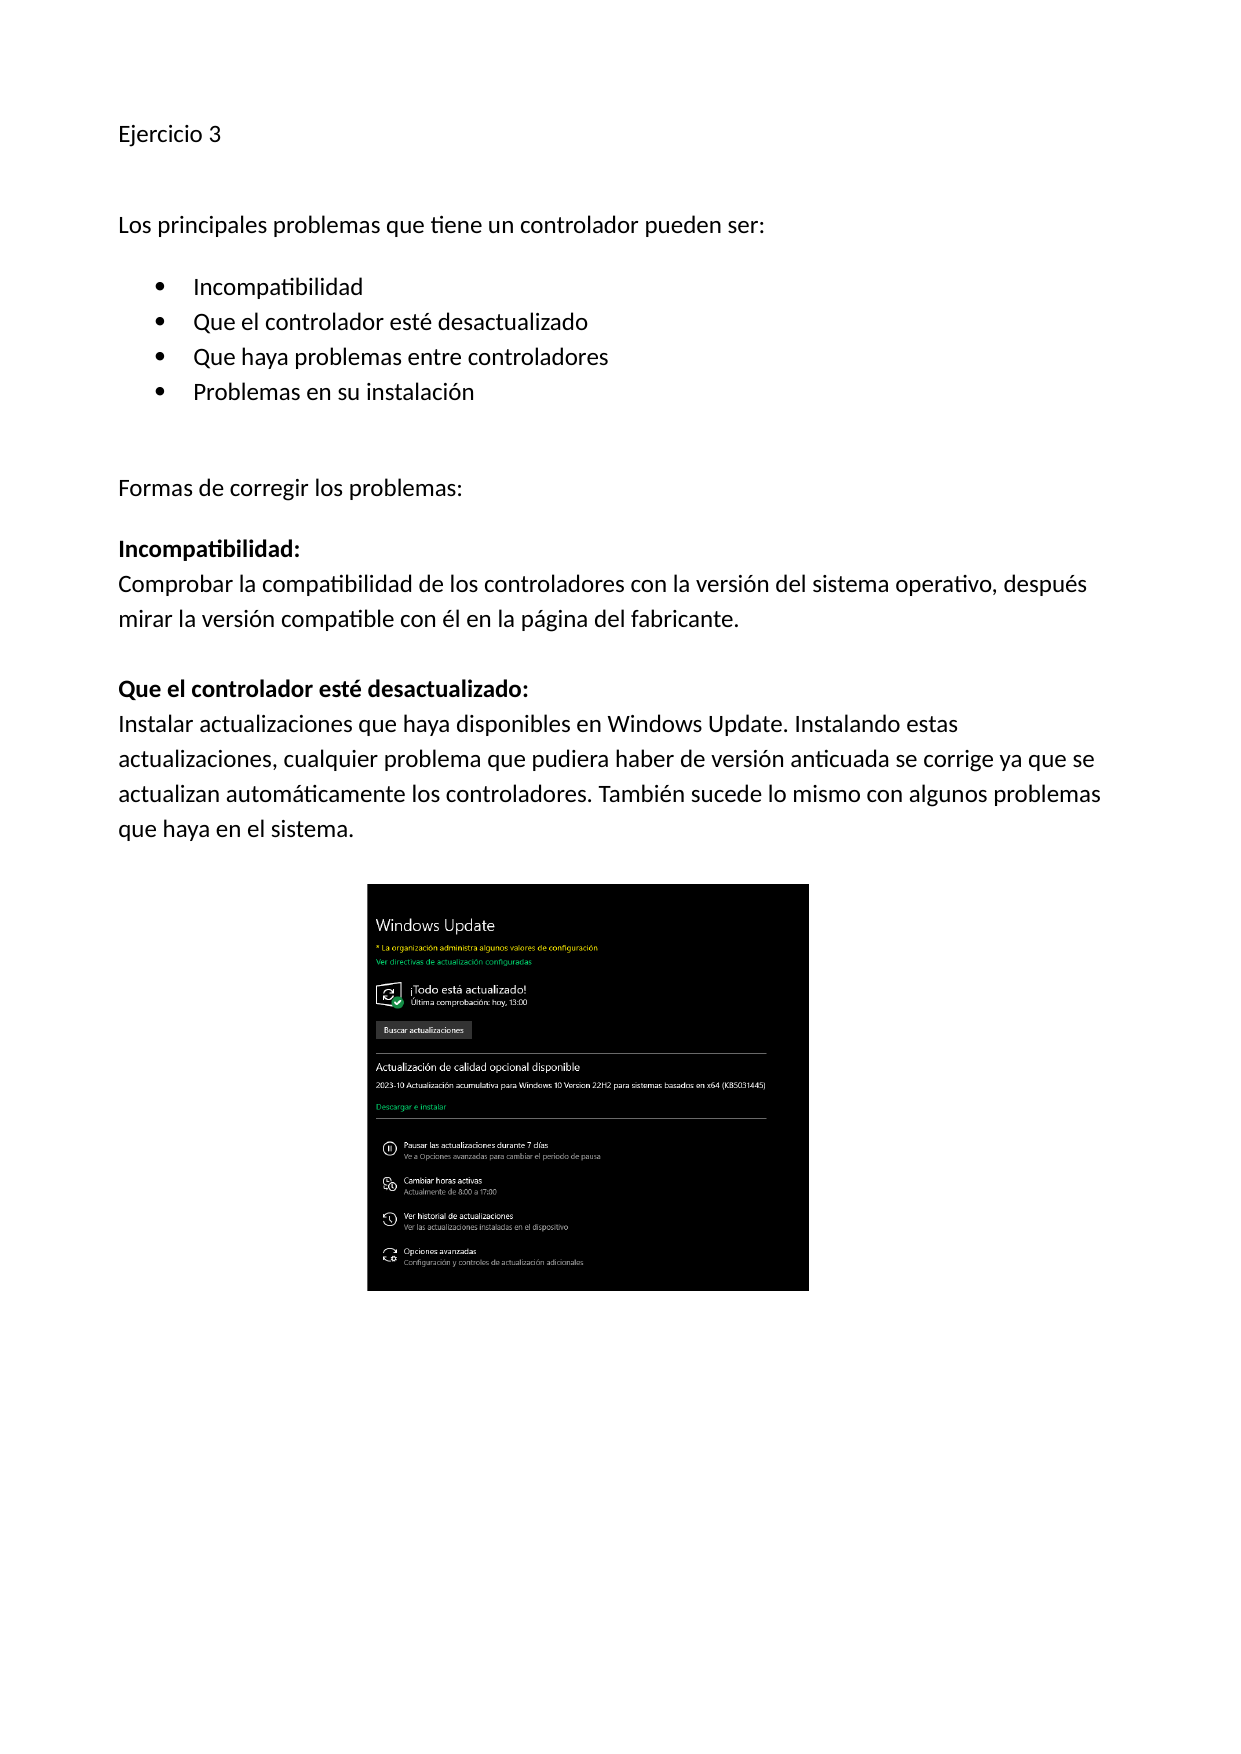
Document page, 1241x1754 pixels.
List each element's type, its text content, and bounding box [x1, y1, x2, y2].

list Que haya problemas entre controladores [156, 341, 1122, 371]
text Incompatibilidad: [118, 533, 1122, 563]
text Ejercicio 3 [118, 118, 1122, 149]
text Los principales problemas que tiene un controlador pueden ser: [118, 210, 1122, 240]
text Comprobar la compatibilidad de los controladores con la versión del sistema operativo, después mirar la versión compatible con él en la página del fabricante. [118, 568, 1122, 633]
text Formas de corregir los problemas: [118, 472, 1122, 502]
list Que el controlador esté desactualizado [156, 306, 1122, 336]
list Problemas en su instalación [156, 376, 1122, 406]
text Que el controlador esté desactualizado: [118, 673, 1122, 703]
list Incompatibilidad [156, 271, 1122, 301]
text Instalar actualizaciones que haya disponibles en Windows Update. Instalando estas actualizaciones, cualquier problema que pudiera haber de versión anticuada se corrige ya que se actualizan automáticamente los controladores. También sucede lo mismo con algunos problemas que haya en el sistema. [118, 708, 1122, 843]
